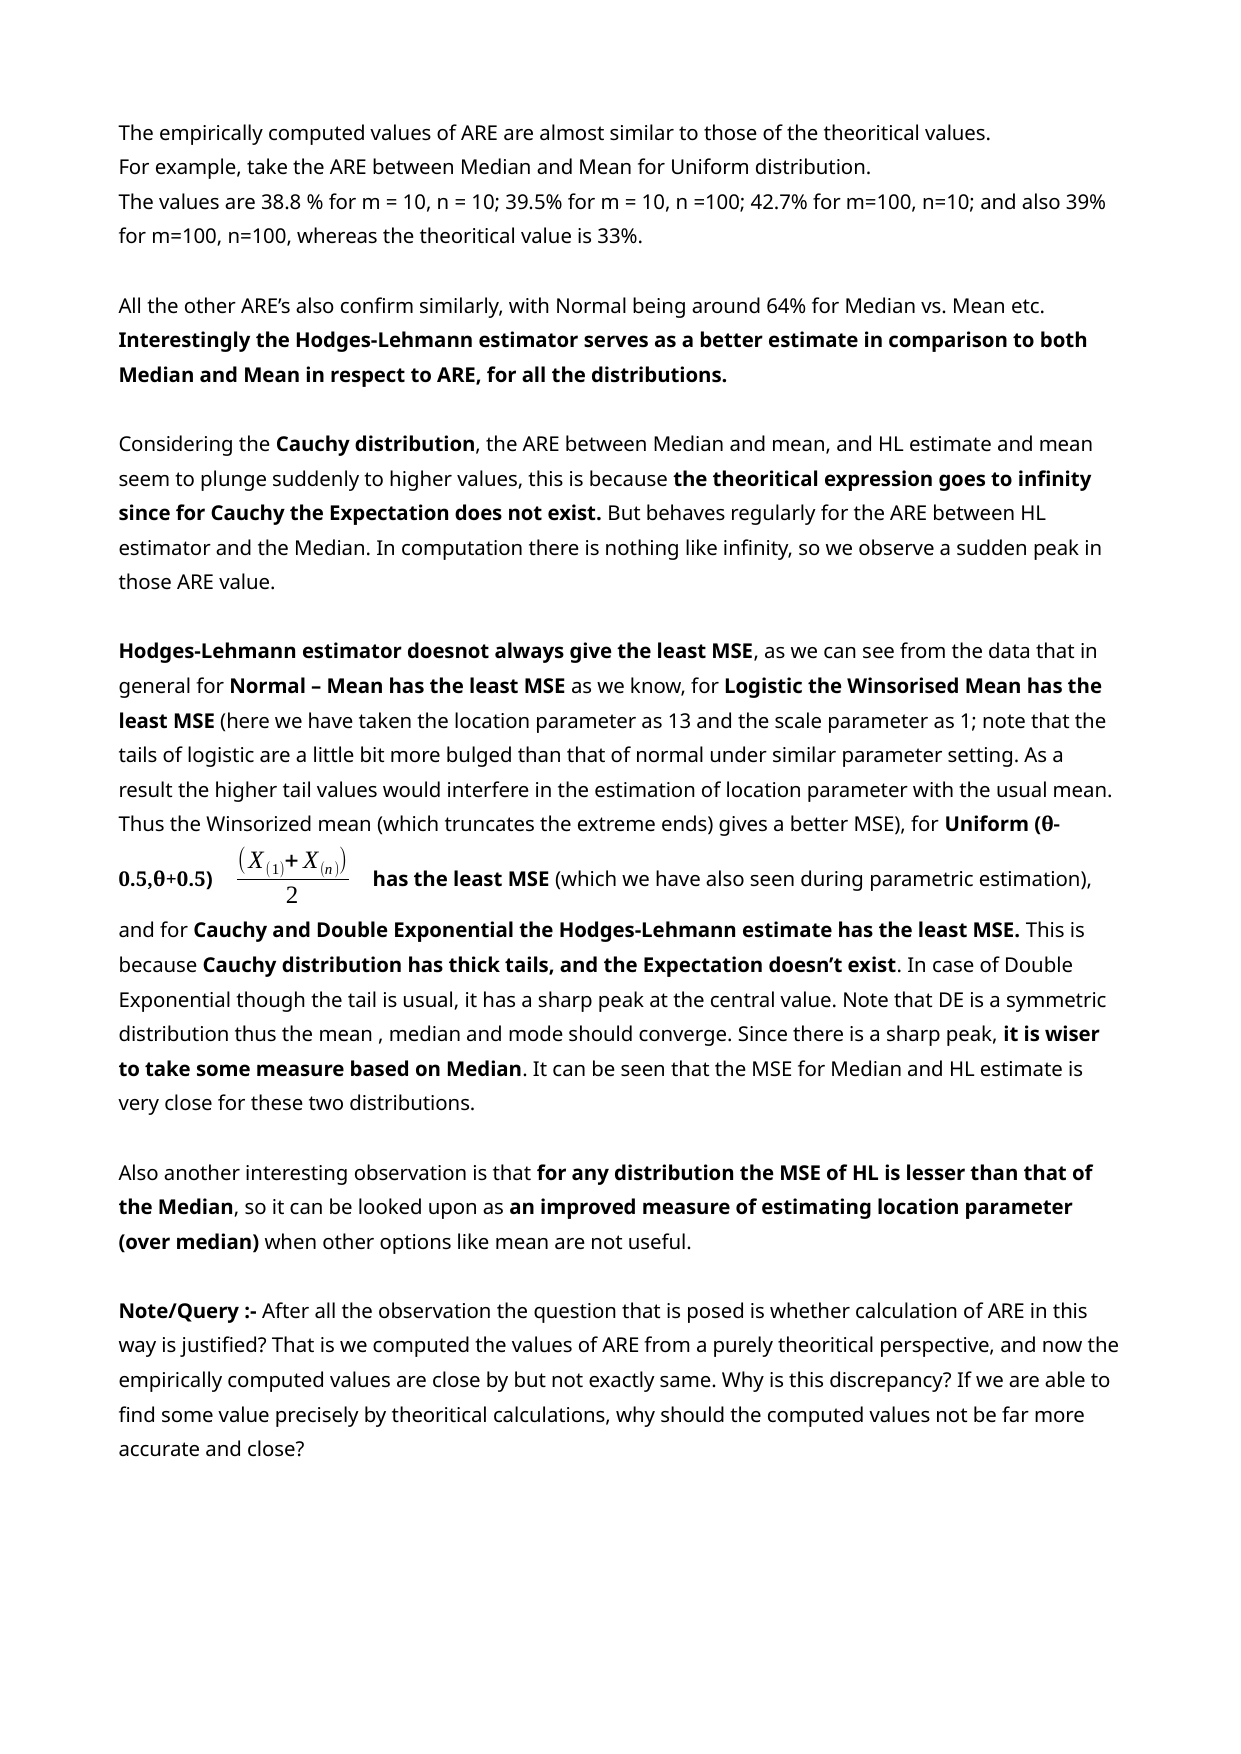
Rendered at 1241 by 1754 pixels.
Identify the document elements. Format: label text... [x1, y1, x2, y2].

text For example, take the ARE between Median and Mean for Uniform distribution. [118, 153, 1122, 181]
text The empirically computed values of ARE are almost similar to those of the theoritical values. [118, 118, 1122, 146]
text Considering the Cauchy distribution, the ARE between Median and mean, and HL estimate and mean seem to plunge suddenly to higher values, this is because the theoritical expression goes to infinity since for Cauchy the Expectation does not exist. But behaves regularly for the ARE between HL estimator and the Median. In computation there is nothing like infinity, so we observe a sudden peak in those ARE value. [118, 429, 1122, 596]
text Note/Query :- After all the observation the question that is posed is whether calculation of ARE in this way is justified? That is we computed the values of ARE from a purely theoritical perspective, and now the empirically computed values are close by but not exactly same. Why is this discrepancy? If we are able to find some value precisely by theoritical calculations, why should the computed values not be far more accurate and close? [118, 1296, 1122, 1462]
text The values are 38.8 % for m = 10, n = 10; 39.5% for m = 10, n =100; 42.7% for m=100, n=10; and also 39% for m=100, n=100, whereas the theoritical value is 33%. [118, 187, 1122, 250]
text Hodges-Lehmann estimator doesnot always give the least MSE, as we can see from the data that in general for Normal – Mean has the least MSE as we know, for Logistic the Winsorised Mean has the least MSE (here we have taken the location parameter as 13 and the scale parameter as 1; note that the tails of logistic are a little bit more bulged than that of normal under similar parameter setting. As a result the higher tail values would interfere in the estimation of location parameter with the usual mean. Thus the Winsorized mean (which truncates the extreme ends) gives a better MSE), for Uniform (θ-0.5,θ+0.5) has the least MSE (which we have also seen during parametric estimation), and for Cauchy and Double Exponential the Hodges-Lehmann estimate has the least MSE. This is because Cauchy distribution has thick tails, and the Expectation doesn’t exist. In case of Double Exponential though the tail is usual, it has a sharp peak at the central value. Note that DE is a symmetric distribution thus the mean , median and mode should converge. Since there is a sharp peak, it is wiser to take some measure based on Median. It can be seen that the MSE for Median and HL estimate is very close for these two distributions. Also another interesting observation is that for any distribution the MSE of HL is lesser than that of the Median, so it can be looked upon as an improved measure of estimating location parameter (over median) when other options like mean are not useful. [118, 637, 1122, 1255]
text All the other ARE’s also confirm similarly, with Normal being around 64% for Median vs. Mean etc. Interestingly the Hodges-Lehmann estimator serves as a better estimate in comparison to both Median and Mean in respect to ARE, for all the distributions. [118, 291, 1122, 388]
